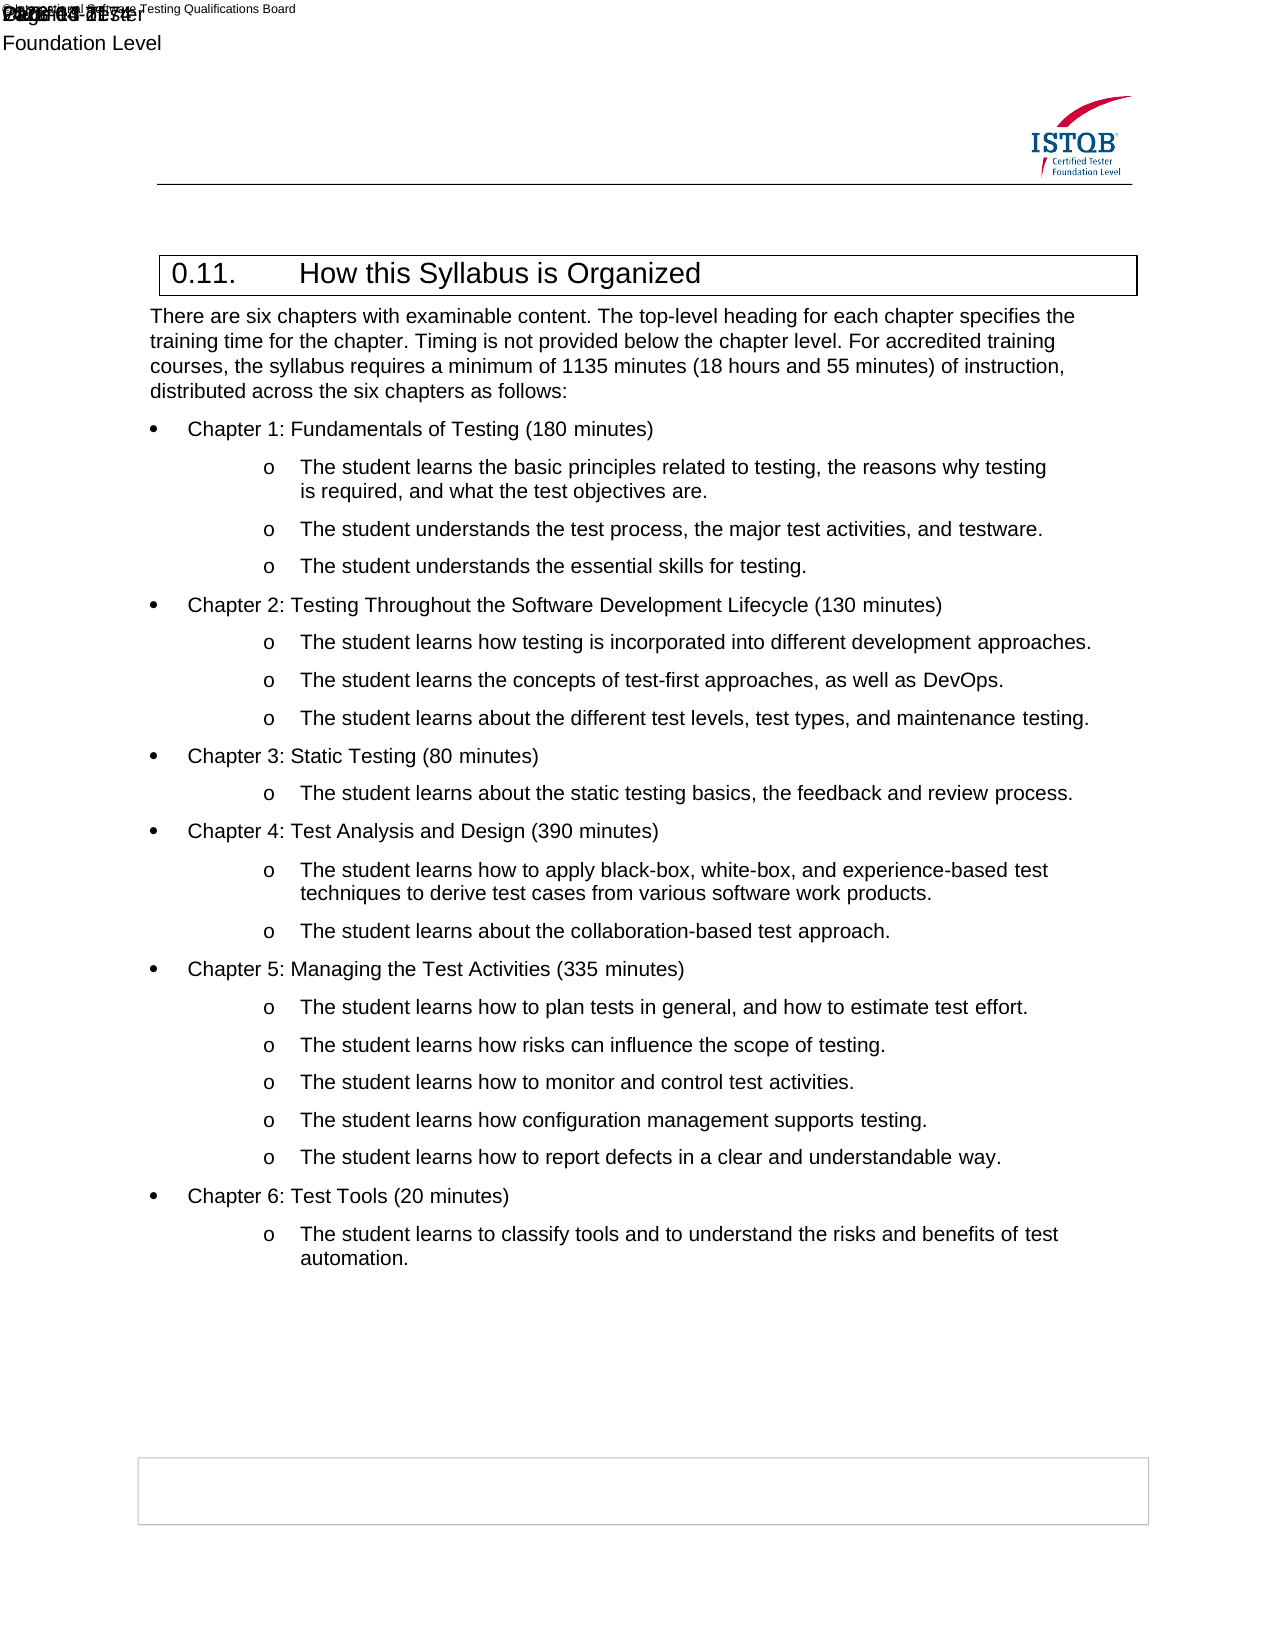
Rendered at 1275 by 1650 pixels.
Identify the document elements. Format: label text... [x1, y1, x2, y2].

list Chapter 4: Test Analysis and Design (390 minutes) [150, 819, 1152, 843]
list The student learns the basic principles related to testing, the reasons why testing is required, and what the test objectives are. [263, 455, 1066, 502]
list The student learns about the different test levels, test types, and maintenance testing. [263, 705, 1152, 731]
list The student learns the concepts of test-first approaches, as well as DevOps. [263, 668, 1152, 694]
list The student learns how risks can influence the scope of testing. [263, 1033, 1152, 1058]
list The student learns about the collaboration-based test approach. [263, 919, 1152, 944]
list The student learns how testing is incorporated into different development approaches. [263, 630, 1152, 656]
text 0.11. How this Syllabus is Organized [171, 256, 1137, 290]
text There are six chapters with examinable content. The top-level heading for each chapter specifies the training time for the chapter. Timing is not provided below the chapter level. For accredited training courses, the syllabus requires a minimum of 1135 minutes (18 hours and 55 minutes) of instruction, distributed across the six chapters as follows: [150, 303, 1125, 403]
list The student learns how to apply black-box, white-box, and experience-based test techniques to derive test cases from various software work products. [263, 858, 1048, 905]
list Chapter 6: Test Tools (20 minutes) [150, 1184, 1152, 1208]
list Chapter 2: Testing Throughout the Software Development Lifecycle (130 minutes) [150, 592, 1152, 616]
list Chapter 5: Managing the Test Activities (335 minutes) [150, 957, 1152, 981]
list The student learns about the static testing basics, the feedback and review process. [263, 781, 1152, 807]
list The student learns how to plan tests in general, and how to estimate test effort. [263, 995, 1152, 1021]
picture [1031, 96, 1133, 179]
list The student learns to classify tools and to understand the risks and benefits of test automation. [263, 1222, 1058, 1269]
list The student understands the test process, the major test activities, and testware. [263, 517, 1152, 542]
list Chapter 1: Fundamentals of Testing (180 minutes) [150, 417, 1152, 441]
list The student understands the essential skills for testing. [263, 554, 1152, 580]
list The student learns how configuration management supports testing. [263, 1108, 1152, 1133]
list The student learns how to monitor and control test activities. [263, 1070, 1152, 1096]
list Chapter 3: Static Testing (80 minutes) [150, 744, 1152, 768]
list The student learns how to report defects in a clear and understandable way. [263, 1145, 1152, 1171]
